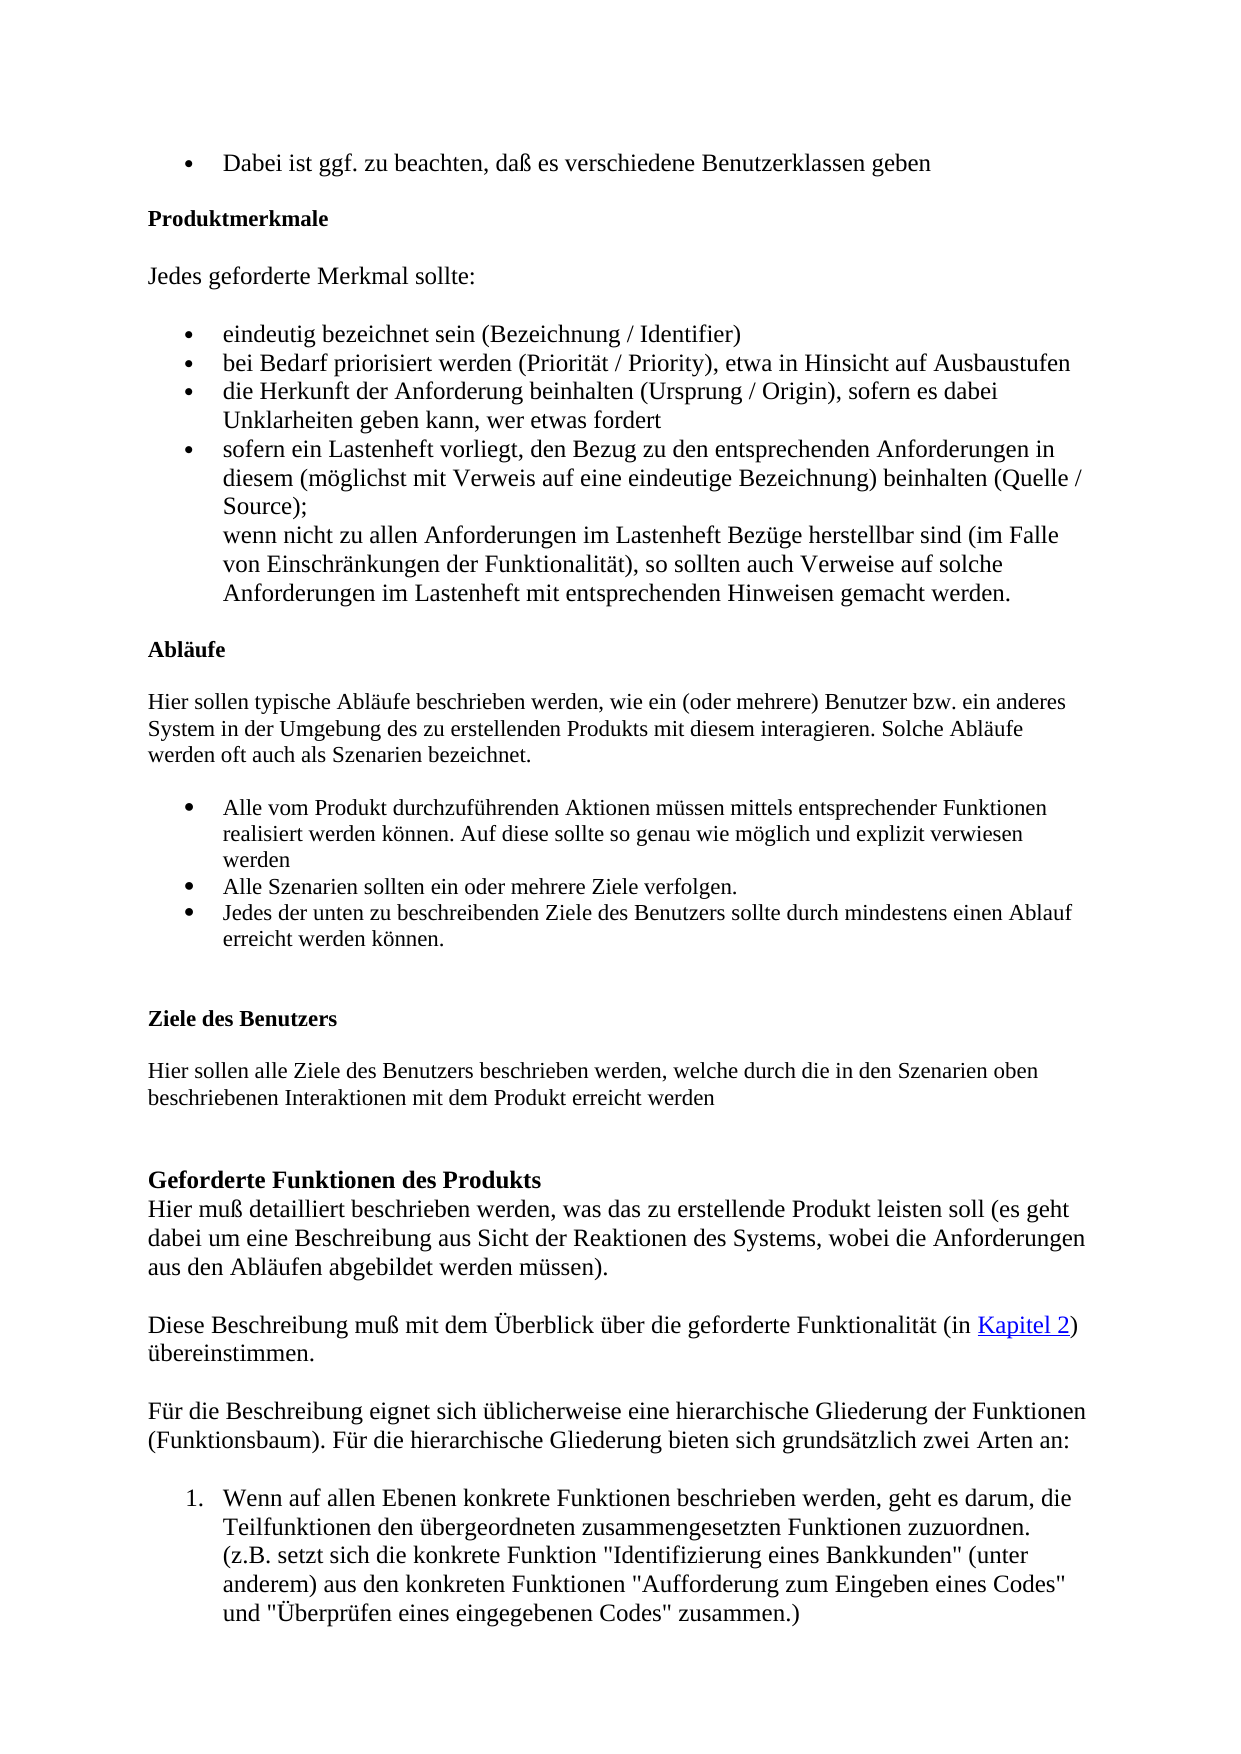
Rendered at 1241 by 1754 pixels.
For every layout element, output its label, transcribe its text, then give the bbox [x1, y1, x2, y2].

text Diese Beschreibung muß mit dem Überblick über die geforderte Funktionalität (in Kapitel 2) übereinstimmen. [148, 1310, 1093, 1367]
text Produktmerkmale [148, 206, 1093, 232]
list Alle vom Produkt durchzuführenden Aktionen müssen mittels entsprechender Funktionen realisiert werden können. Auf diese sollte so genau wie möglich und explizit verwiesen werden [185, 794, 1093, 873]
text Für die Beschreibung eignet sich üblicherweise eine hierarchische Gliederung der Funktionen (Funktionsbaum). Für die hierarchische Gliederung bieten sich grundsätzlich zwei Arten an: [148, 1396, 1093, 1454]
list die Herkunft der Anforderung beinhalten (Ursprung / Origin), sofern es dabei Unklarheiten geben kann, wer etwas fordert [185, 376, 1093, 434]
list bei Bedarf priorisiert werden (Priorität / Priority), etwa in Hinsicht auf Ausbaustufen [185, 348, 1093, 376]
list eindeutig bezeichnet sein (Bezeichnung / Identifier) [185, 319, 1093, 348]
list Alle Szenarien sollten ein oder mehrere Ziele verfolgen. [185, 873, 1093, 899]
text Ziele des Benutzers [148, 1004, 1093, 1031]
text Geforderte Funktionen des Produkts Hier muß detailliert beschrieben werden, was das zu erstellende Produkt leisten soll (es geht dabei um eine Beschreibung aus Sicht der Reaktionen des Systems, wobei die Anforderungen aus den Abläufen abgebildet werden müssen). [148, 1166, 1093, 1281]
text Abläufe [148, 636, 1093, 662]
text Hier sollen alle Ziele des Benutzers beschrieben werden, welche durch die in den Szenarien oben beschriebenen Interaktionen mit dem Produkt erreicht werden [148, 1057, 1093, 1110]
list Dabei ist ggf. zu beachten, daß es verschiedene Benutzerklassen geben [185, 148, 1093, 176]
list Wenn auf allen Ebenen konkrete Funktionen beschrieben werden, geht es darum, die Teilfunktionen den übergeordneten zusammengesetzten Funktionen zuzuordnen. (z.B. setzt sich die konkrete Funktion "Identifizierung eines Bankkunden" (unter anderem) aus den konkreten Funktionen "Aufforderung zum Eingeben eines Codes" und "Überprüfen eines eingegebenen Codes" zusammen.) [185, 1483, 1093, 1627]
list Jedes der unten zu beschreibenden Ziele des Benutzers sollte durch mindestens einen Ablauf erreicht werden können. [185, 899, 1093, 952]
text Jedes geforderte Merkmal sollte: [148, 261, 1093, 290]
text Hier sollen typische Abläufe beschrieben werden, wie ein (oder mehrere) Benutzer bzw. ein anderes System in der Umgebung des zu erstellenden Produkts mit diesem interagieren. Solche Abläufe werden oft auch als Szenarien bezeichnet. [148, 688, 1093, 767]
list sofern ein Lastenheft vorliegt, den Bezug zu den entsprechenden Anforderungen in diesem (möglichst mit Verweis auf eine eindeutige Bezeichnung) beinhalten (Quelle / Source); wenn nicht zu allen Anforderungen im Lastenheft Bezüge herstellbar sind (im Falle von Einschränkungen der Funktionalität), so sollten auch Verweise auf solche Anforderungen im Lastenheft mit entsprechenden Hinweisen gemacht werden. [185, 434, 1093, 606]
